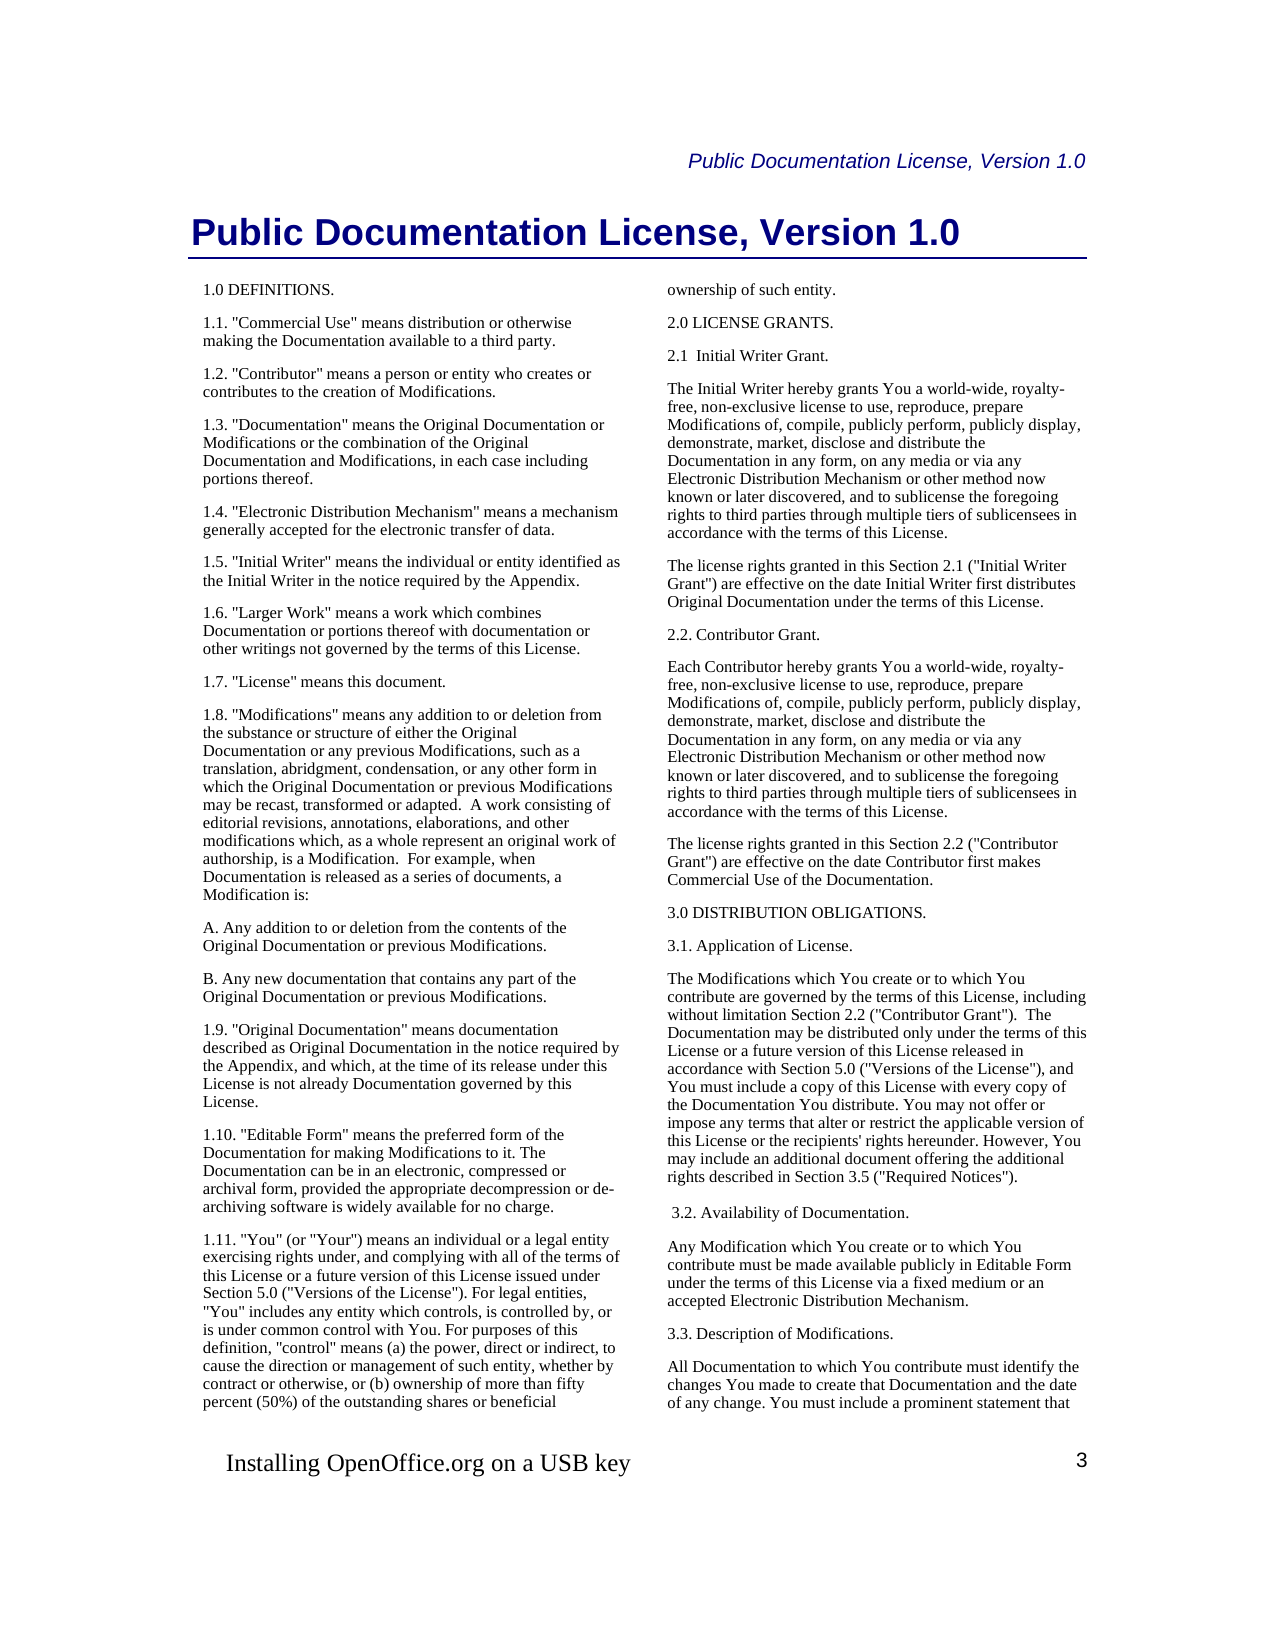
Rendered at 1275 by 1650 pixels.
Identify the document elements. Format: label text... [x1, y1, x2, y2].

text 3.0 DISTRIBUTION OBLIGATIONS. [667, 904, 1087, 922]
text Any Modification which You create or to which You contribute must be made available publicly in Editable Form under the terms of this License via a fixed medium or an accepted Electronic Distribution Mechanism. [667, 1238, 1087, 1310]
text 2.2. Contributor Grant. [667, 626, 1087, 643]
text 1.10. "Editable Form" means the preferred form of the Documentation for making Modifications to it. The Documentation can be in an electronic, compressed or archival form, provided the appropriate decompression or de-archiving software is widely available for no charge. [203, 1126, 623, 1216]
text 1.8. "Modifications" means any addition to or deletion from the substance or structure of either the Original Documentation or any previous Modifications, such as a translation, abridgment, condensation, or any other form in which the Original Documentation or previous Modifications may be recast, transformed or adapted. A work consisting of editorial revisions, annotations, elaborations, and other modifications which, as a whole represent an original work of authorship, is a Modification. For example, when Documentation is released as a series of documents, a Modification is: [203, 706, 623, 904]
text 1.4. "Electronic Distribution Mechanism" means a mechanism generally accepted for the electronic transfer of data. [203, 503, 623, 539]
text 1.2. "Contributor" means a person or entity who creates or contributes to the creation of Modifications. [203, 365, 623, 401]
text 1.11. "You" (or "Your") means an individual or a legal entity exercising rights under, and complying with all of the terms of this License or a future version of this License issued under Section 5.0 ("Versions of the License"). For legal entities, "You" includes any entity which controls, is controlled by, or is under common control with You. For purposes of this definition, "control" means (a) the power, direct or indirect, to cause the direction or management of such entity, whether by contract or otherwise, or (b) ownership of more than fifty percent (50%) of the outstanding shares or beneficial [203, 1230, 623, 1411]
text B. Any new documentation that contains any part of the Original Documentation or previous Modifications. [203, 970, 623, 1006]
text 1.5. "Initial Writer" means the individual or entity identified as the Initial Writer in the notice required by the Appendix. [203, 553, 623, 589]
text The Modifications which You create or to which You contribute are governed by the terms of this License, including without limitation Section 2.2 ("Contributor Grant"). The Documentation may be distributed only under the terms of this License or a future version of this License released in accordance with Section 5.0 ("Versions of the License"), and You must include a copy of this License with every copy of the Documentation You distribute. You may not offer or impose any terms that alter or restrict the applicable version of this License or the recipients' rights hereunder. However, You may include an additional document offering the additional rights described in Section 3.5 ("Required Notices"). [667, 970, 1087, 1186]
text The license rights granted in this Section 2.2 ("Contributor Grant") are effective on the date Contributor first makes Commercial Use of the Documentation. [667, 835, 1087, 889]
subtitle Public Documentation License, Version 1.0 [188, 209, 1087, 257]
text ownership of such entity. [667, 281, 1087, 299]
text A. Any addition to or deletion from the contents of the Original Documentation or previous Modifications. [203, 919, 623, 955]
text 3.1. Application of License. [667, 937, 1087, 955]
text The license rights granted in this Section 2.1 ("Initial Writer Grant") are effective on the date Initial Writer first distributes Original Documentation under the terms of this License. [667, 557, 1087, 611]
text Each Contributor hereby grants You a world-wide, royalty-free, non-exclusive license to use, reproduce, prepare Modifications of, compile, publicly perform, publicly display, demonstrate, market, disclose and distribute the Documentation in any form, on any media or via any Electronic Distribution Mechanism or other method now known or later discovered, and to sublicense the foregoing rights to third parties through multiple tiers of sublicensees in accordance with the terms of this License. [667, 658, 1087, 821]
text 3.3. Description of Modifications. [667, 1325, 1087, 1343]
text 2.1 Initial Writer Grant. [667, 347, 1087, 365]
text 1.6. "Larger Work" means a work which combines Documentation or portions thereof with documentation or other writings not governed by the terms of this License. [203, 604, 623, 658]
text 1.7. "License" means this document. [203, 673, 623, 691]
text 1.9. "Original Documentation" means documentation described as Original Documentation in the notice required by the Appendix, and which, at the time of its release under this License is not already Documentation governed by this License. [203, 1021, 623, 1111]
text The Initial Writer hereby grants You a world-wide, royalty-free, non-exclusive license to use, reproduce, prepare Modifications of, compile, publicly perform, publicly display, demonstrate, market, disclose and distribute the Documentation in any form, on any media or via any Electronic Distribution Mechanism or other method now known or later discovered, and to sublicense the foregoing rights to third parties through multiple tiers of sublicensees in accordance with the terms of this License. [667, 380, 1087, 542]
text 1.3. "Documentation" means the Original Documentation or Modifications or the combination of the Original Documentation and Modifications, in each case including portions thereof. [203, 416, 623, 488]
text 2.0 LICENSE GRANTS. [667, 314, 1087, 332]
text All Documentation to which You contribute must identify the changes You made to create that Documentation and the date of any change. You must include a prominent statement that [667, 1358, 1087, 1412]
text 1.1. "Commercial Use" means distribution or otherwise making the Documentation available to a third party. [203, 314, 623, 350]
text 3.2. Availability of Documentation. [667, 1201, 1087, 1223]
text 1.0 DEFINITIONS. [203, 281, 623, 299]
